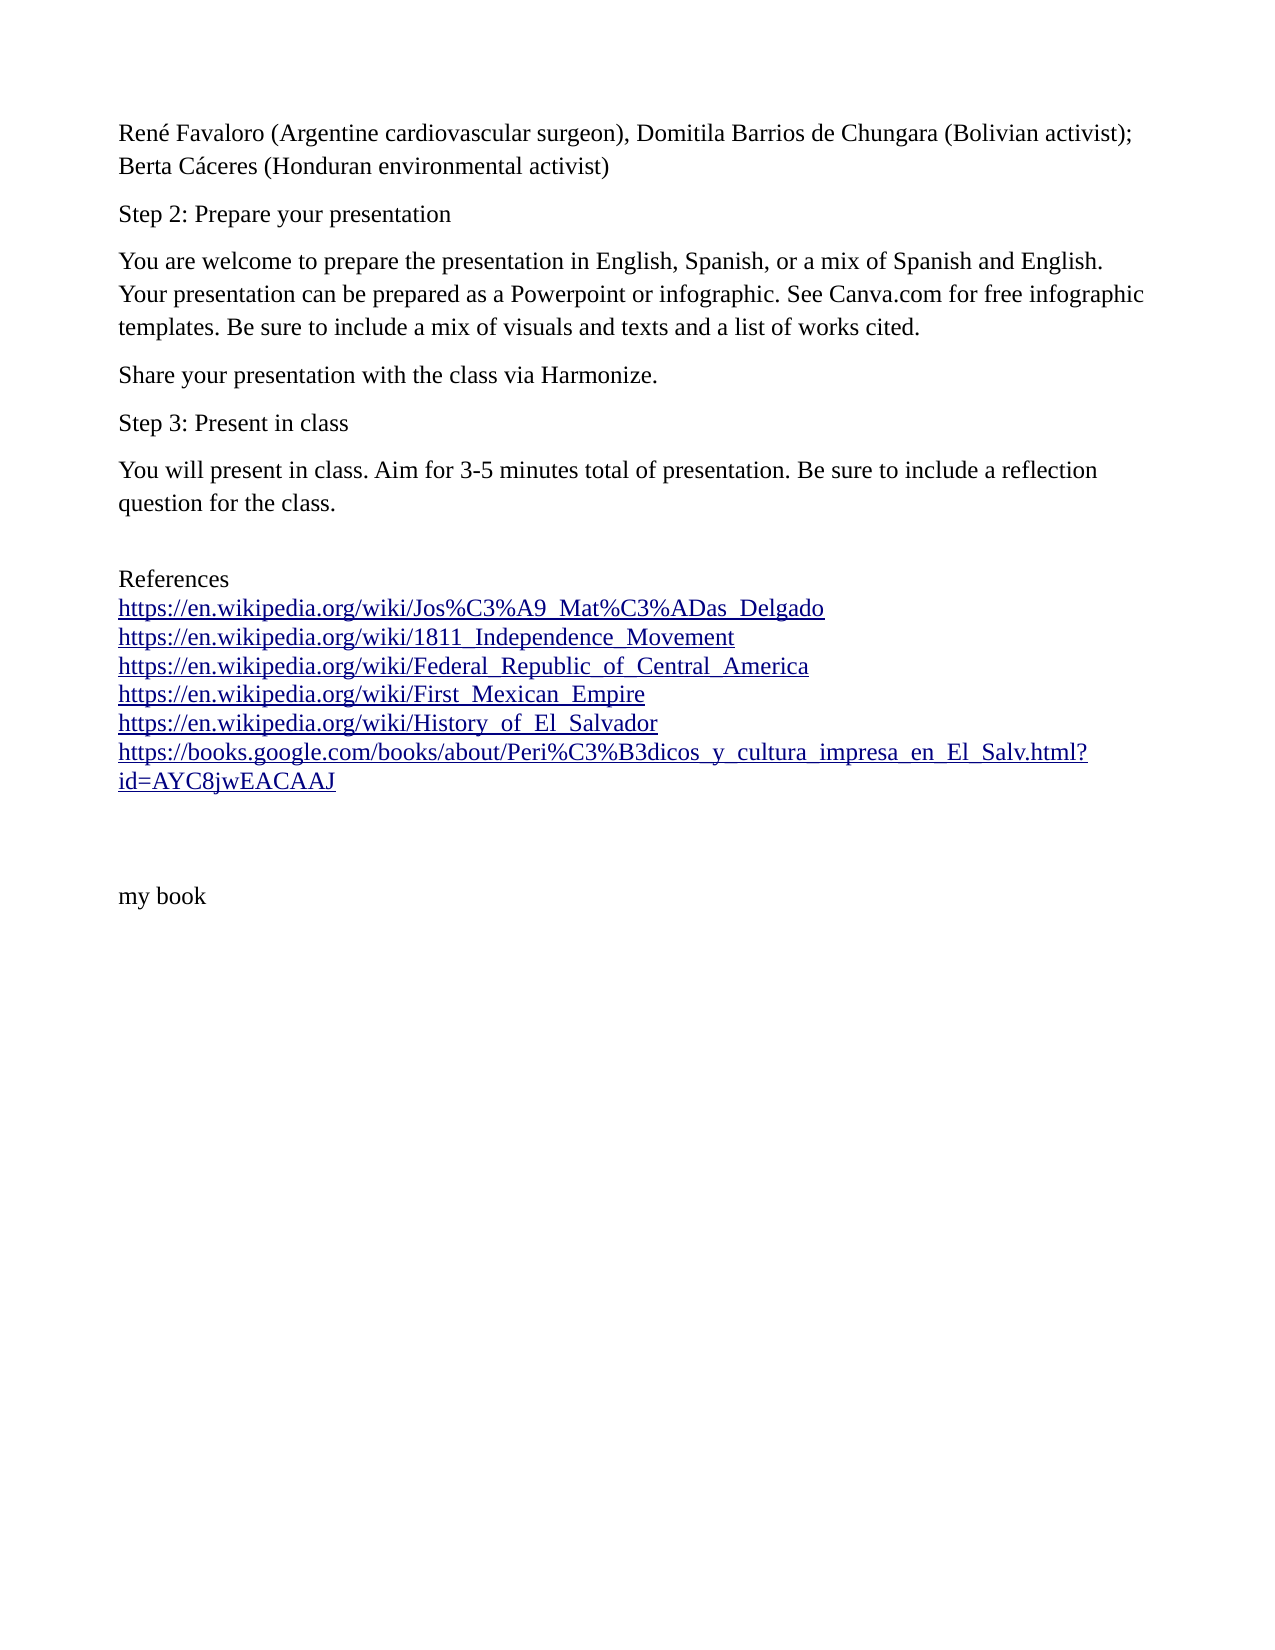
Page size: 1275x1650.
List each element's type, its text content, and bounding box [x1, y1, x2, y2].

text Step 2: Prepare your presentation [118, 199, 1157, 227]
text References [118, 564, 1157, 593]
text https://en.wikipedia.org/wiki/History_of_El_Salvador [118, 708, 1157, 737]
text René Favaloro (Argentine cardiovascular surgeon), Domitila Barrios de Chungara (Bolivian activist); Berta Cáceres (Honduran environmental activist) [118, 118, 1157, 180]
text https://en.wikipedia.org/wiki/Jos%C3%A9_Mat%C3%ADas_Delgado [118, 593, 1157, 622]
text Step 3: Present in class [118, 408, 1157, 436]
text https://en.wikipedia.org/wiki/First_Mexican_Empire [118, 679, 1157, 708]
text Share your presentation with the class via Harmonize. [118, 360, 1157, 389]
text https://books.google.com/books/about/Peri%C3%B3dicos_y_cultura_impresa_en_El_Salv.html?id=AYC8jwEACAAJ [118, 737, 1157, 794]
text my book [118, 881, 1157, 909]
text https://en.wikipedia.org/wiki/1811_Independence_Movement [118, 622, 1157, 651]
text You will present in class. Aim for 3-5 minutes total of presentation. Be sure to include a reflection question for the class. [118, 455, 1157, 517]
text You are welcome to prepare the presentation in English, Spanish, or a mix of Spanish and English. Your presentation can be prepared as a Powerpoint or infographic. See Canva.com for free infographic templates. Be sure to include a mix of visuals and texts and a list of works cited. [118, 246, 1157, 341]
text https://en.wikipedia.org/wiki/Federal_Republic_of_Central_America [118, 651, 1157, 679]
